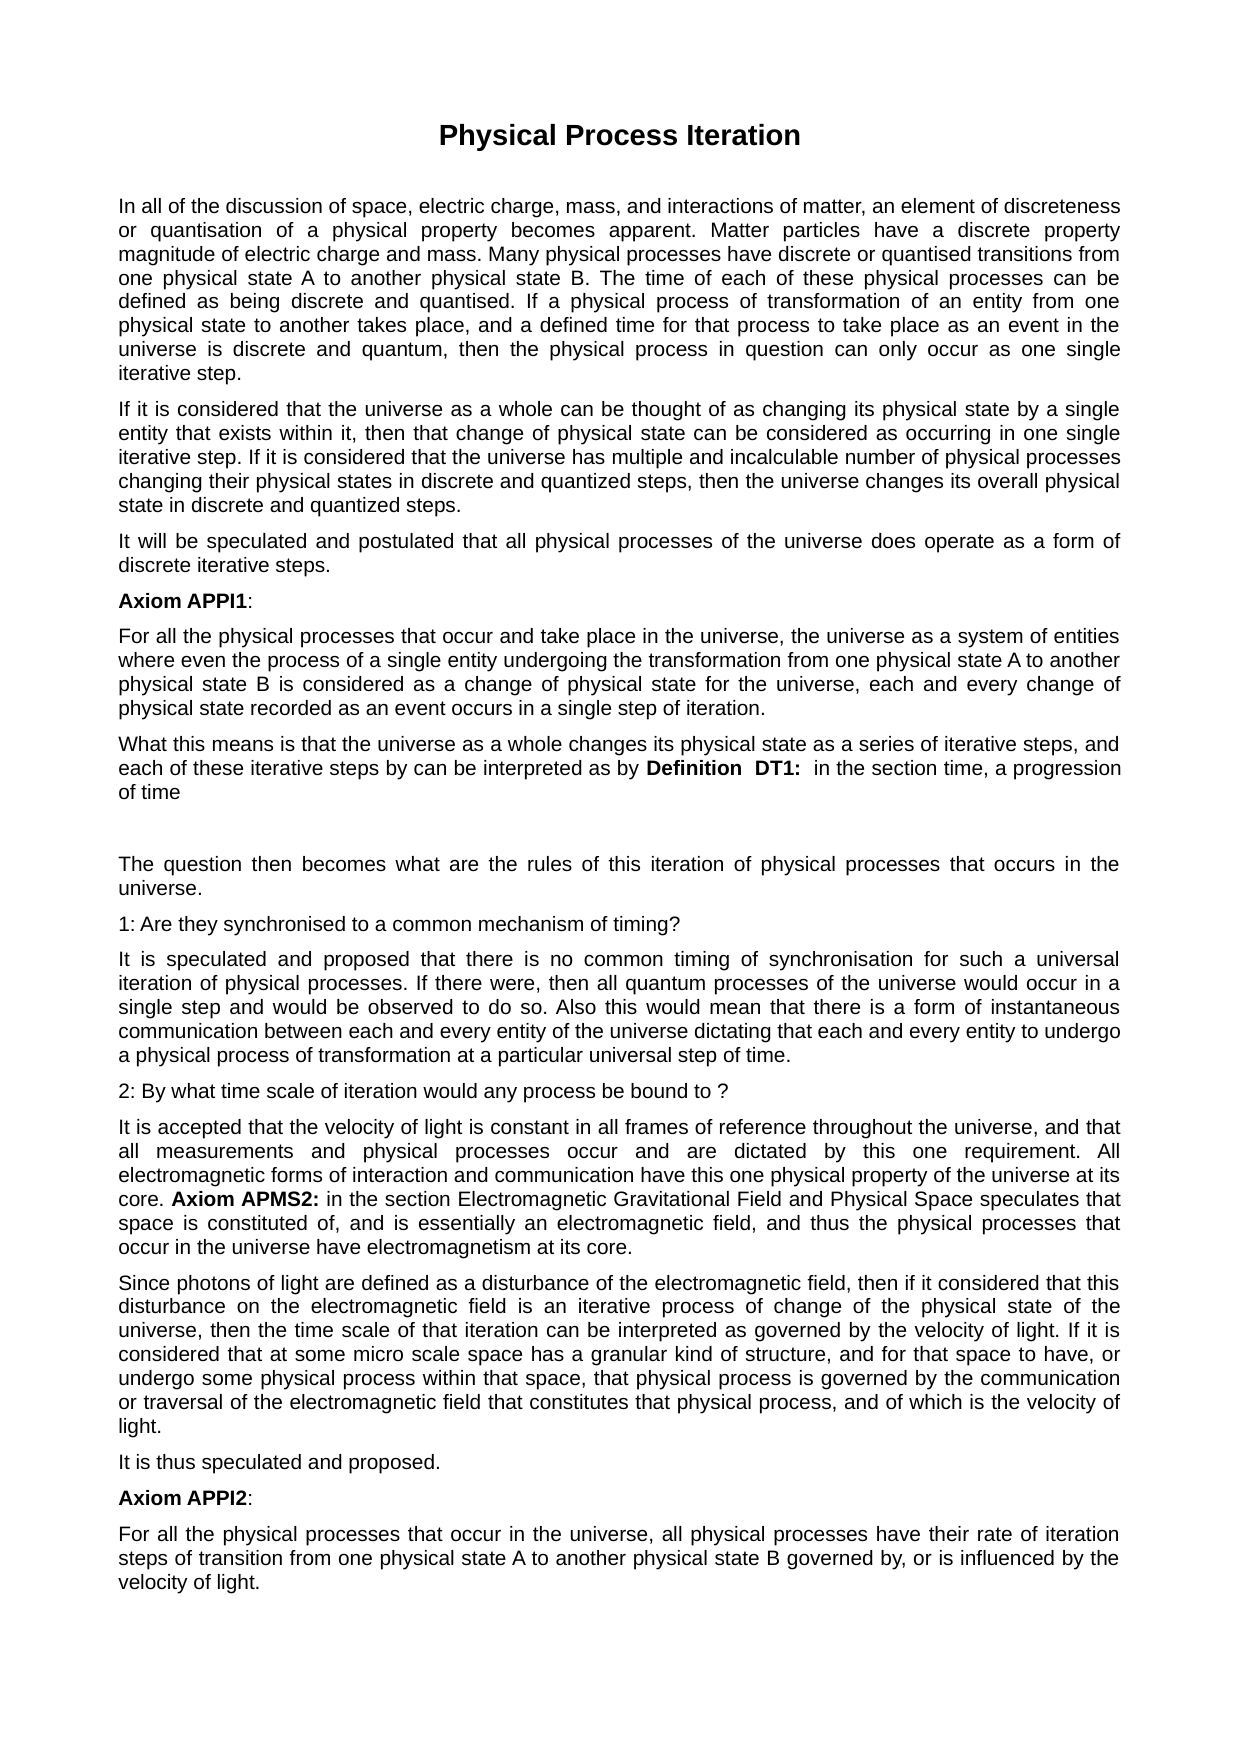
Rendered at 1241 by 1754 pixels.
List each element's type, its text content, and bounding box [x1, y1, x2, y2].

text 2: By what time scale of iteration would any process be bound to ? [118, 1079, 1122, 1103]
text 1: Are they synchronised to a common mechanism of timing? [118, 911, 1122, 935]
text Physical Process Iteration [118, 118, 1122, 152]
text In all of the discussion of space, electric charge, mass, and interactions of matter, an element of discreteness or quantisation of a physical property becomes apparent. Matter particles have a discrete property magnitude of electric charge and mass. Many physical processes have discrete or quantised transitions from one physical state A to another physical state B. The time of each of these physical processes can be defined as being discrete and quantised. If a physical process of transformation of an entity from one physical state to another takes place, and a defined time for that process to take place as an event in the universe is discrete and quantum, then the physical process in question can only occur as one single iterative step. [118, 193, 1122, 385]
text What this means is that the universe as a whole changes its physical state as a series of iterative steps, and each of these iterative steps by can be interpreted as by Definition DT1: in the section time, a progression of time [118, 732, 1122, 804]
text Axiom APPI1: [118, 588, 1122, 612]
text Axiom APPI2: [118, 1486, 1122, 1510]
text It is speculated and proposed that there is no common timing of synchronisation for such a universal iteration of physical processes. If there were, then all quantum processes of the universe would occur in a single step and would be observed to do so. Also this would mean that there is a form of instantaneous communication between each and every entity of the universe dictating that each and every entity to undergo a physical process of transformation at a particular universal step of time. [118, 947, 1122, 1067]
text It will be speculated and postulated that all physical processes of the universe does operate as a form of discrete iterative steps. [118, 529, 1122, 577]
text It is accepted that the velocity of light is constant in all frames of reference throughout the universe, and that all measurements and physical processes occur and are dictated by this one requirement. All electromagnetic forms of interaction and communication have this one physical property of the universe at its core. Axiom APMS2: in the section Electromagnetic Gravitational Field and Physical Space speculates that space is constituted of, and is essentially an electromagnetic field, and thus the physical processes that occur in the universe have electromagnetism at its core. [118, 1115, 1122, 1258]
text The question then becomes what are the rules of this iteration of physical processes that occurs in the universe. [118, 852, 1122, 899]
text For all the physical processes that occur in the universe, all physical processes have their rate of iteration steps of transition from one physical state A to another physical state B governed by, or is influenced by the velocity of light. [118, 1522, 1122, 1593]
text If it is considered that the universe as a whole can be thought of as changing its physical state by a single entity that exists within it, then that change of physical state can be considered as occurring in one single iterative step. If it is considered that the universe has multiple and incalculable number of physical processes changing their physical states in discrete and quantized steps, then the universe changes its overall physical state in discrete and quantized steps. [118, 397, 1122, 517]
text For all the physical processes that occur and take place in the universe, the universe as a system of entities where even the process of a single entity undergoing the transformation from one physical state A to another physical state B is considered as a change of physical state for the universe, each and every change of physical state recorded as an event occurs in a single step of iteration. [118, 624, 1122, 720]
text Since photons of light are defined as a disturbance of the electromagnetic field, then if it considered that this disturbance on the electromagnetic field is an iterative process of change of the physical state of the universe, then the time scale of that iteration can be interpreted as governed by the velocity of light. If it is considered that at some micro scale space has a granular kind of structure, and for that space to have, or undergo some physical process within that space, that physical process is governed by the communication or traversal of the electromagnetic field that constitutes that physical process, and of which is the velocity of light. [118, 1270, 1122, 1438]
text It is thus speculated and proposed. [118, 1450, 1122, 1474]
